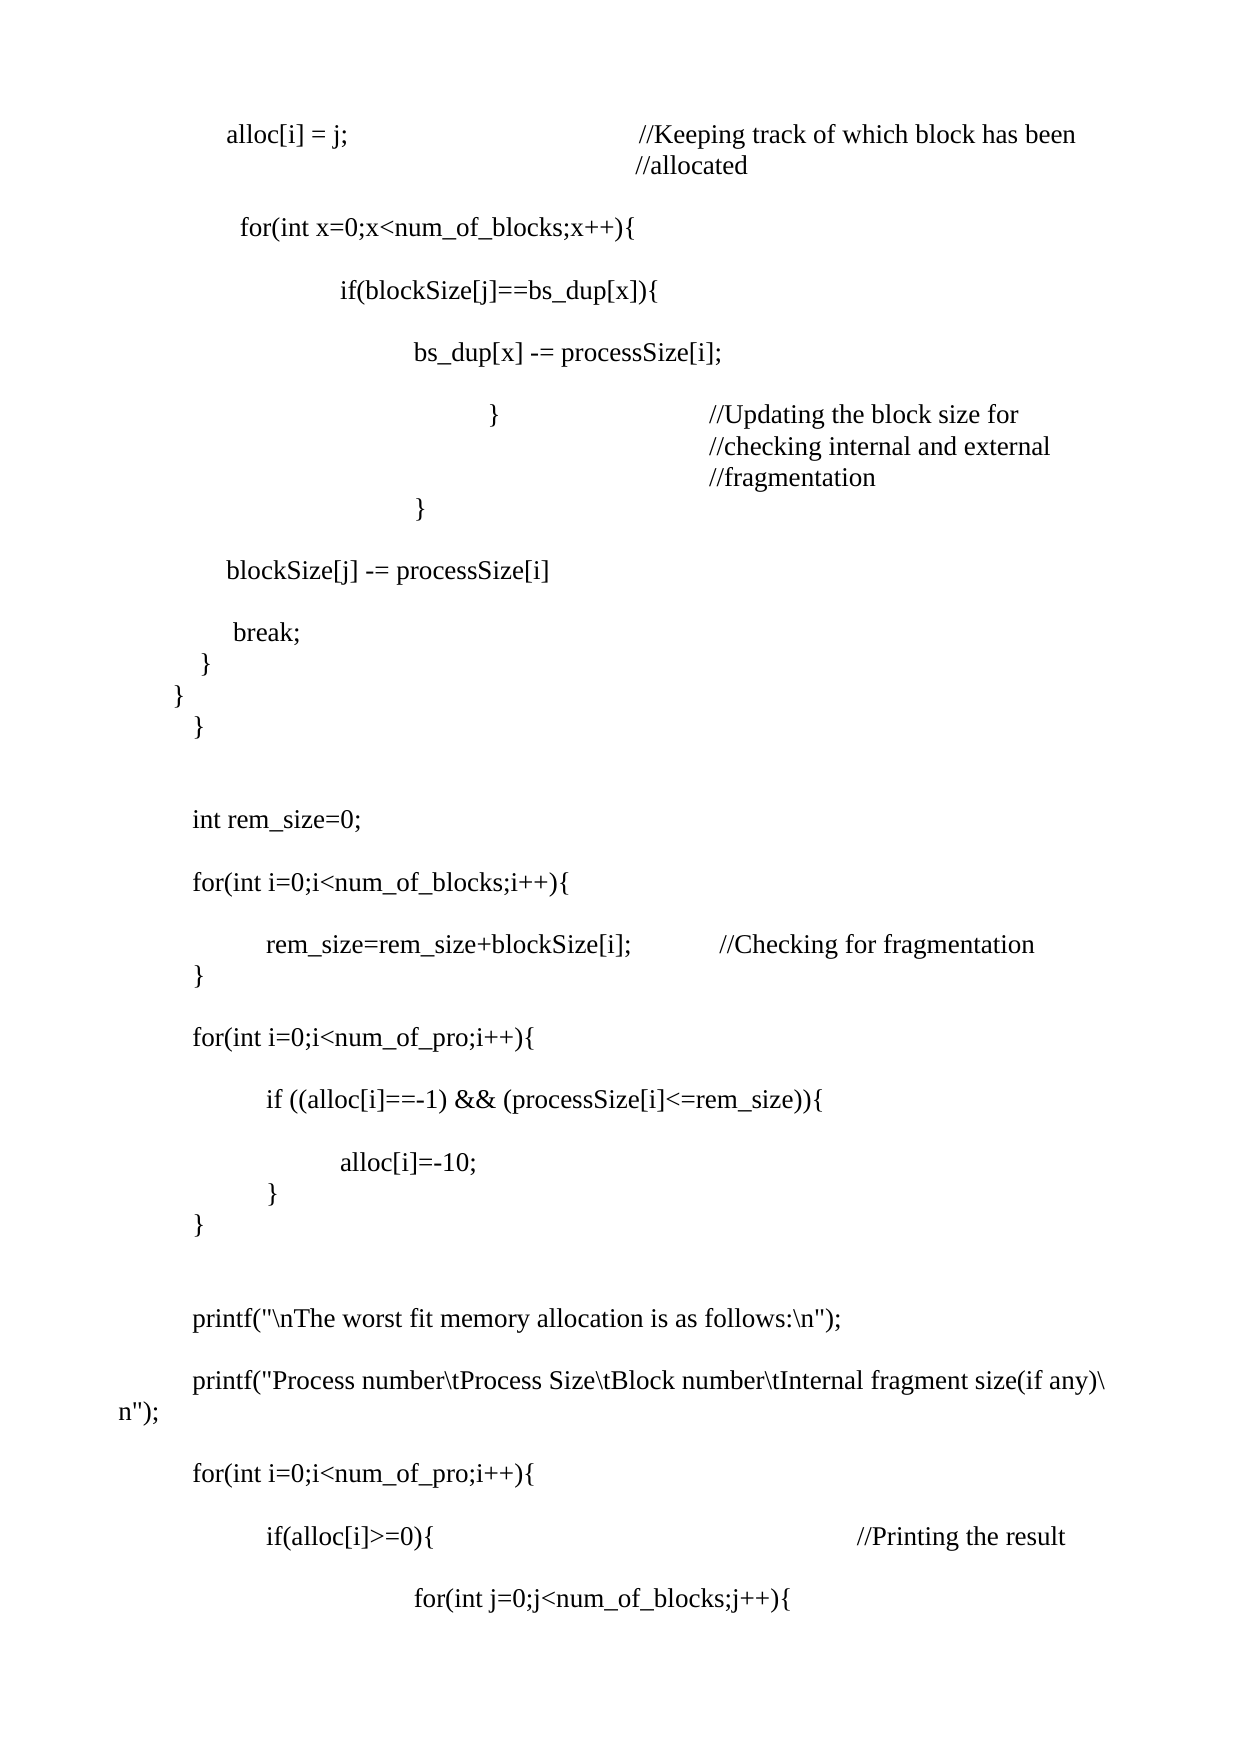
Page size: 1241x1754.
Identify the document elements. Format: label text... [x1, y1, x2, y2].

text for(int i=0;i<num_of_pro;i++){ [118, 1457, 1122, 1488]
text break; [118, 616, 1122, 648]
text if ((alloc[i]==-1) && (processSize[i]<=rem_size)){ [118, 1084, 1122, 1115]
text } [118, 1208, 1122, 1239]
text } [118, 492, 1122, 523]
text printf("\nThe worst fit memory allocation is as follows:\n"); [118, 1302, 1122, 1333]
text printf("Process number\tProcess Size\tBlock number\tInternal fragment size(if any)\n"); [118, 1364, 1122, 1426]
text } [118, 1177, 1122, 1208]
text } [118, 959, 1122, 990]
text } [118, 679, 1122, 710]
text for(int j=0;j<num_of_blocks;j++){ [118, 1582, 1122, 1613]
text for(int i=0;i<num_of_pro;i++){ [118, 1021, 1122, 1052]
text alloc[i] = j; //Keeping track of which block has been //allocated [118, 118, 1122, 180]
text } [118, 710, 1122, 741]
text bs_dup[x] -= processSize[i]; [118, 336, 1122, 367]
text for(int i=0;i<num_of_blocks;i++){ [118, 866, 1122, 897]
text blockSize[j] -= processSize[i] [118, 554, 1122, 585]
text int rem_size=0; [118, 803, 1122, 834]
text if(alloc[i]>=0){ //Printing the result [118, 1520, 1122, 1551]
text rem_size=rem_size+blockSize[i]; //Checking for fragmentation [118, 928, 1122, 959]
text for(int x=0;x<num_of_blocks;x++){ [118, 212, 1122, 243]
text alloc[i]=-10; [118, 1146, 1122, 1177]
text } //Updating the block size for //checking internal and external //fragmentation [118, 398, 1122, 492]
text if(blockSize[j]==bs_dup[x]){ [118, 274, 1122, 305]
text } [118, 648, 1122, 679]
